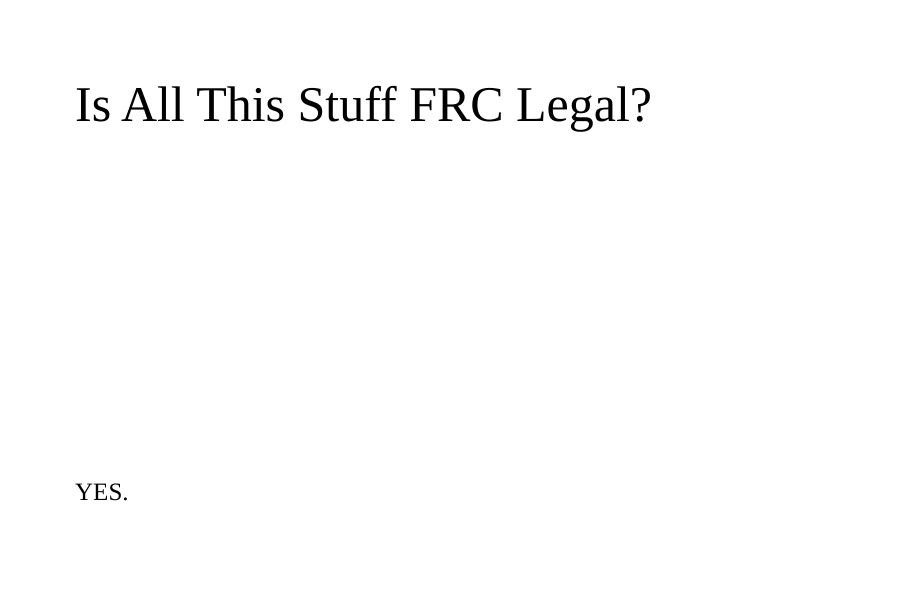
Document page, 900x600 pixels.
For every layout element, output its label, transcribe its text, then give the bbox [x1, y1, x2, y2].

text YES. [75, 477, 825, 506]
text Is All This Stuff FRC Legal? [75, 75, 825, 132]
